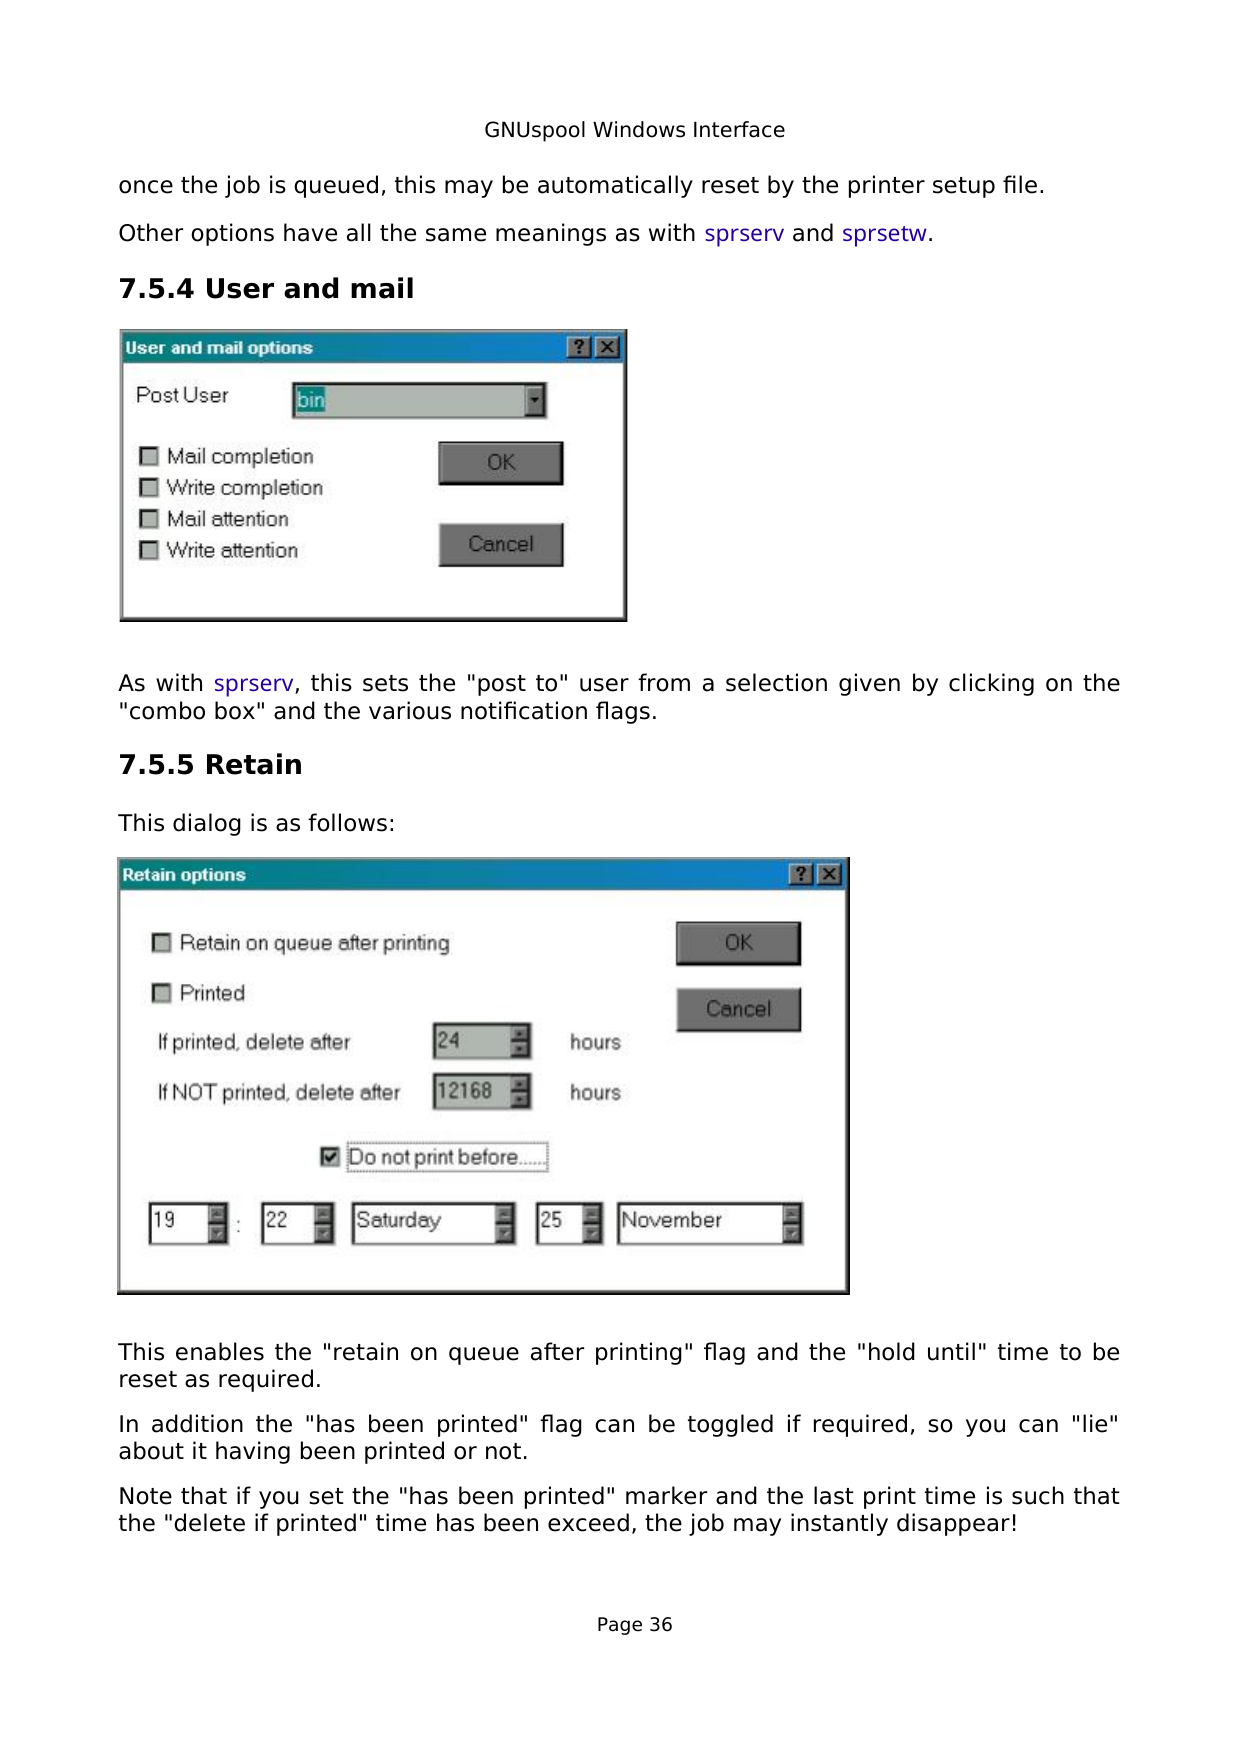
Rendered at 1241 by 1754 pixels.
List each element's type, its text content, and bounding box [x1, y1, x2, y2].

text Other options have all the same meanings as with sprserv and sprsetw. [118, 217, 1122, 248]
picture [119, 329, 628, 622]
text This dialog is as follows: [118, 811, 1122, 837]
text This enables the "retain on queue after printing" flag and the "hold until" time to be reset as required. [118, 1339, 1122, 1393]
text Note that if you set the "has been printed" marker and the last print time is such that the "delete if printed" time has been exceed, the job may instantly disappear! [118, 1483, 1122, 1537]
subtitle Retain [118, 750, 1122, 781]
text As with sprserv, this sets the "post to" user from a selection given by clicking on the "combo box" and the various notification flags. [118, 667, 1122, 725]
subtitle User and mail [118, 273, 1122, 304]
text once the job is queued, this may be automatically reset by the printer setup file. [118, 172, 1122, 199]
text In addition the "has been printed" flag can be toggled if required, so you can "lie" about it having been printed or not. [118, 1411, 1122, 1465]
picture [117, 857, 850, 1295]
